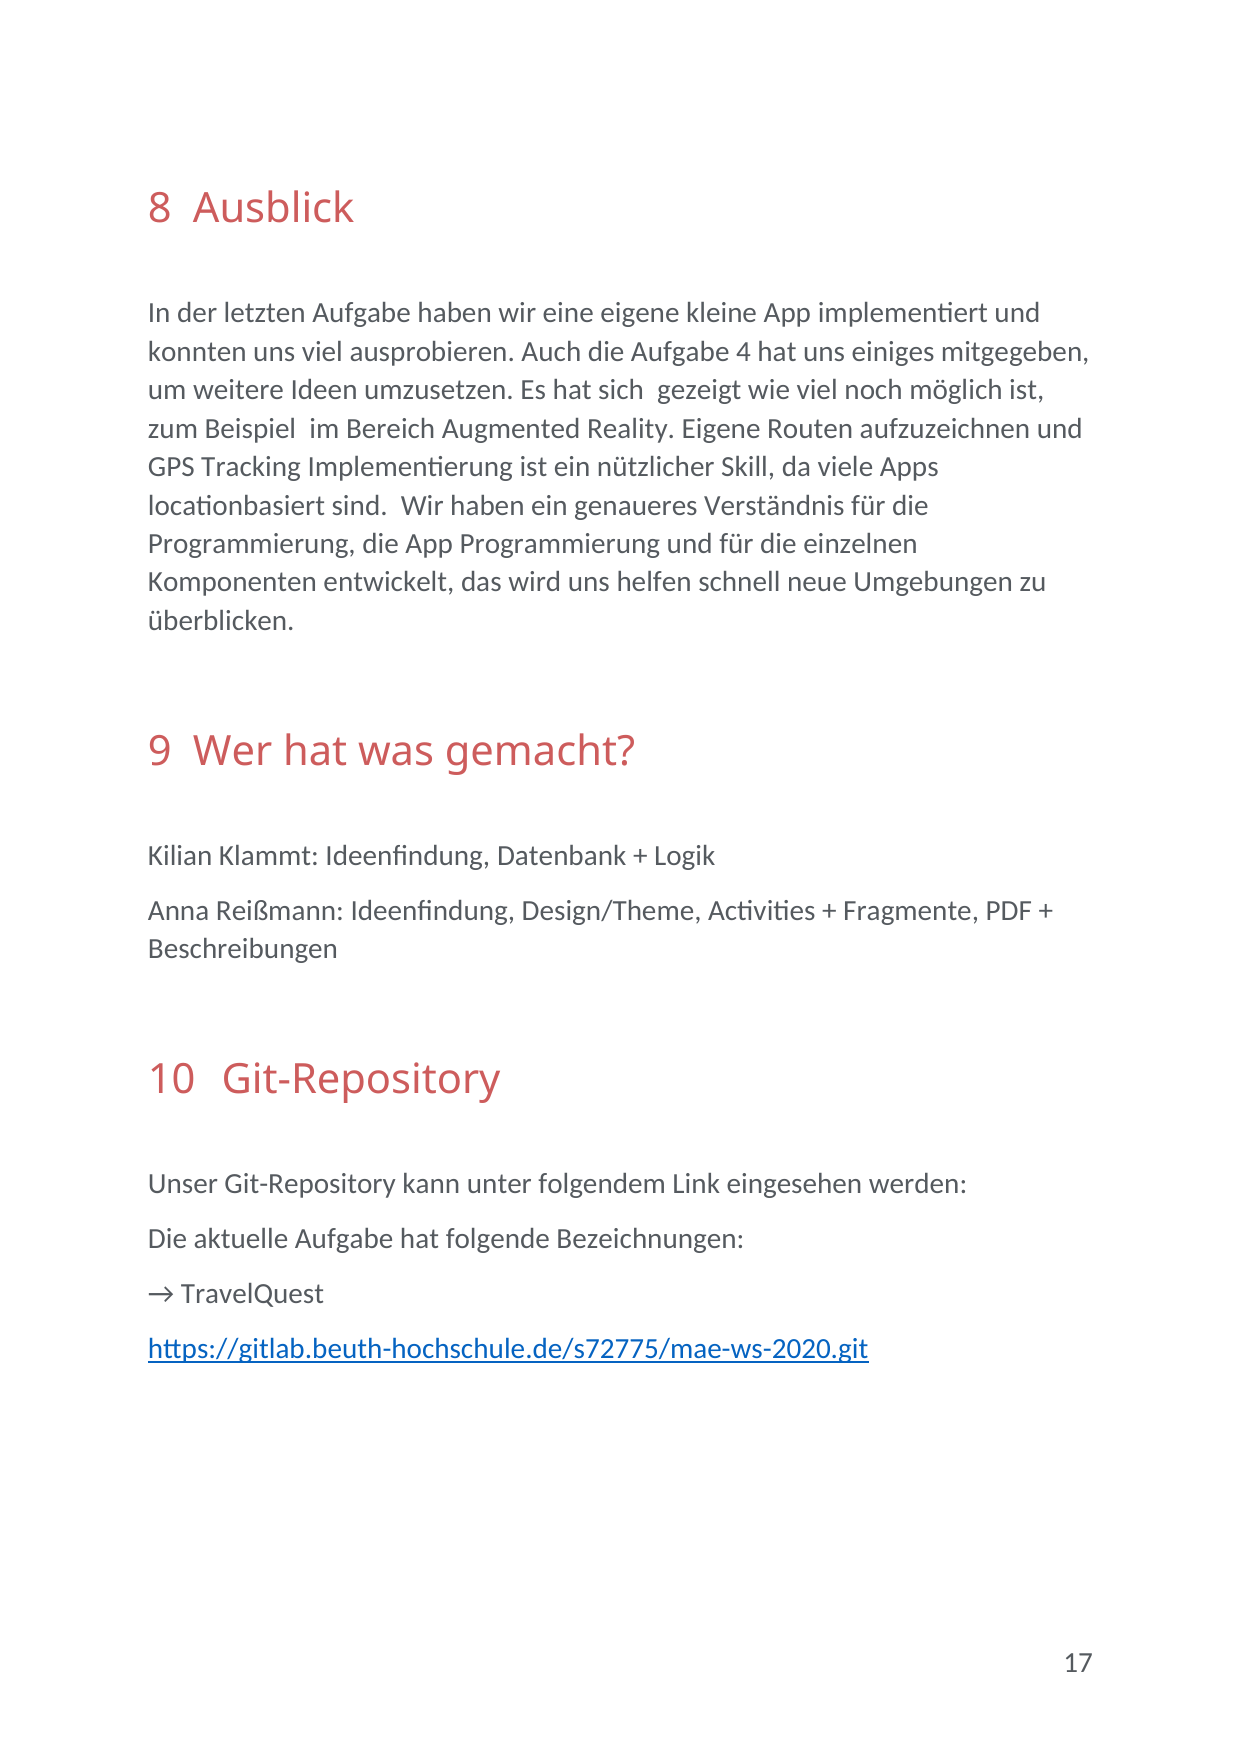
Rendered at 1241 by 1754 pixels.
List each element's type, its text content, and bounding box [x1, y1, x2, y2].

text → TravelQuest [148, 1276, 1093, 1311]
text Anna Reißmann: Ideenfindung, Design/Theme, Activities + Fragmente, PDF + Beschreibungen [148, 892, 1093, 966]
subtitle Git-Repository [148, 1049, 1093, 1106]
text https://gitlab.beuth-hochschule.de/s72775/mae-ws-2020.git [148, 1331, 1093, 1366]
text Die aktuelle Aufgabe hat folgende Bezeichnungen: [148, 1220, 1093, 1256]
subtitle Ausblick [148, 178, 1093, 235]
text In der letzten Aufgabe haben wir eine eigene kleine App implementiert und konnten uns viel ausprobieren. Auch die Aufgabe 4 hat uns einiges mitgegeben, um weitere Ideen umzusetzen. Es hat sich gezeigt wie viel noch möglich ist, zum Beispiel im Bereich Augmented Reality. Eigene Routen aufzuzeichnen und GPS Tracking Implementierung ist ein nützlicher Skill, da viele Apps locationbasiert sind. Wir haben ein genaueres Verständnis für die Programmierung, die App Programmierung und für die einzelnen Komponenten entwickelt, das wird uns helfen schnell neue Umgebungen zu überblicken. [148, 294, 1093, 638]
text Unser Git-Repository kann unter folgendem Link eingesehen werden: [148, 1165, 1093, 1201]
text Kilian Klammt: Ideenfindung, Datenbank + Logik [148, 837, 1093, 872]
subtitle Wer hat was gemacht? [148, 721, 1093, 777]
